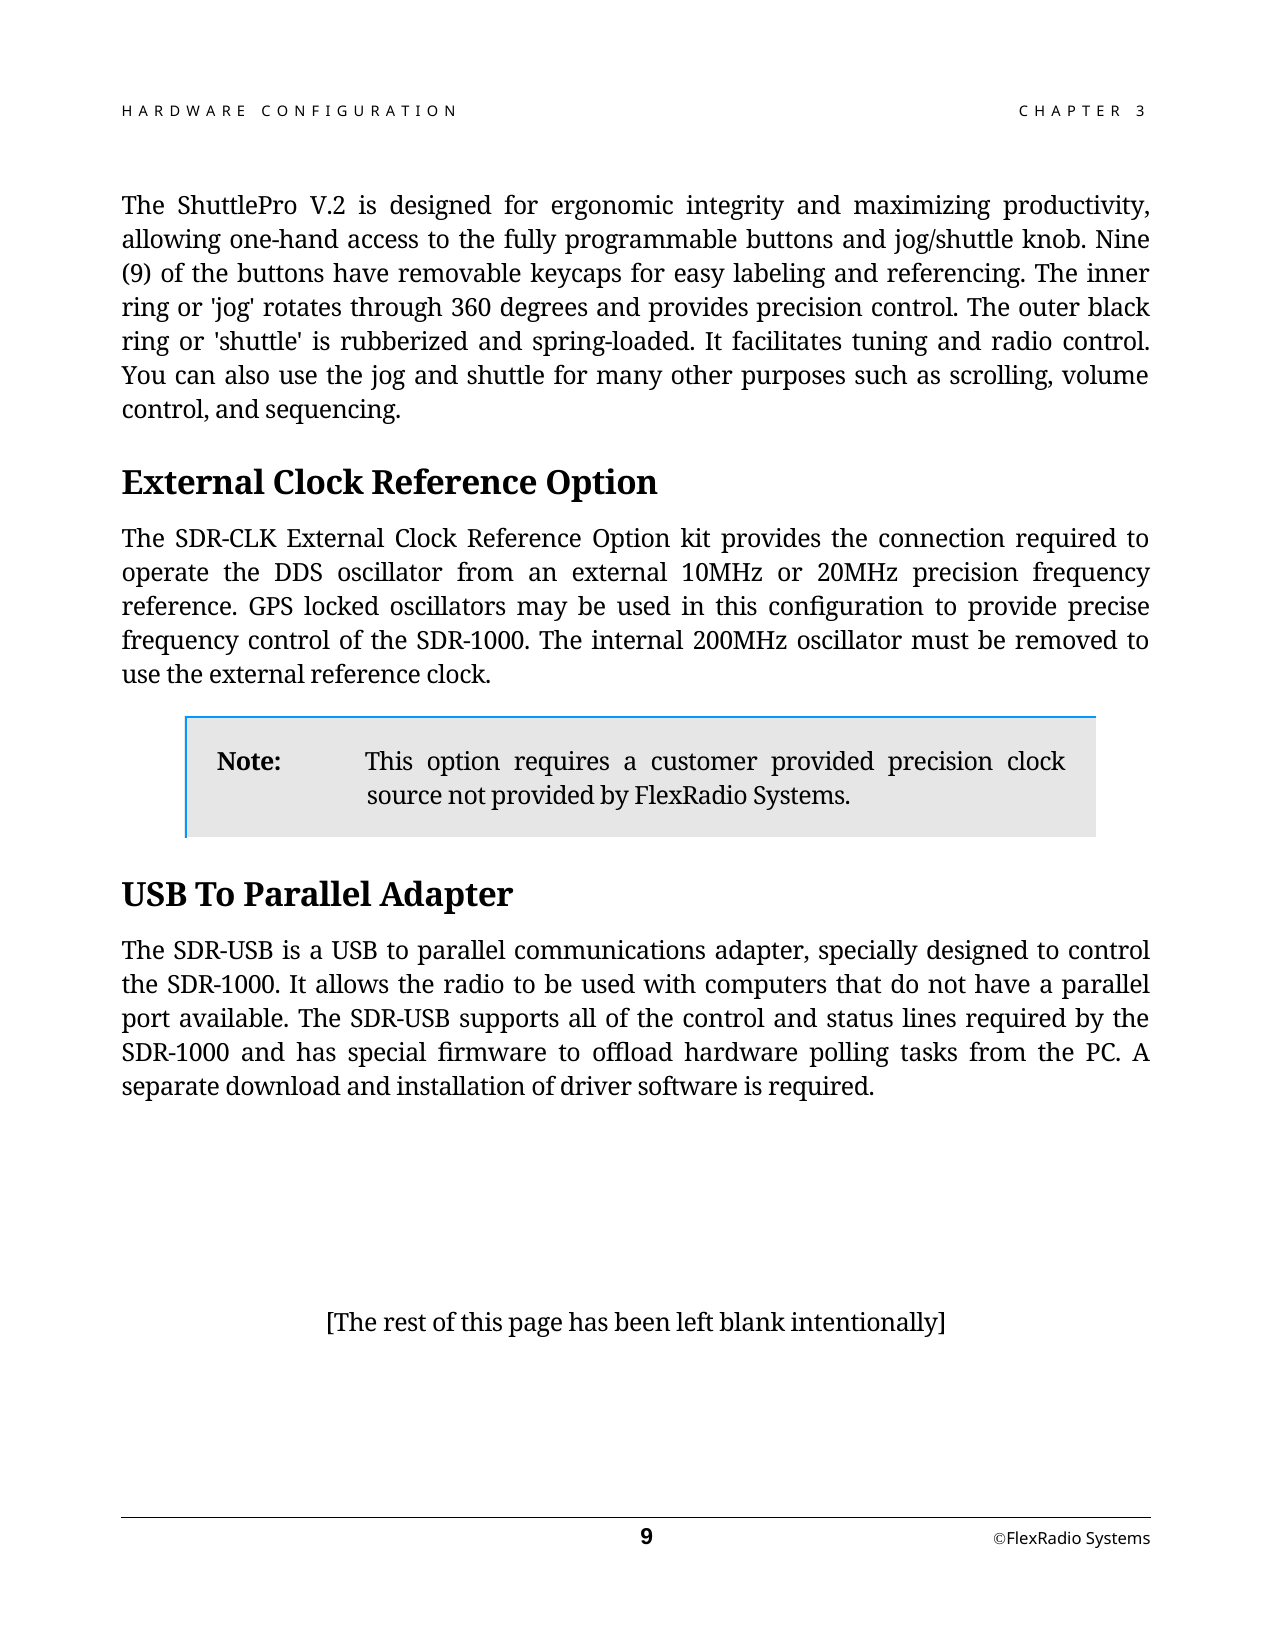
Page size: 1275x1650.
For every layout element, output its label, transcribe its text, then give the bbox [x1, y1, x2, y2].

subtitle External Clock Reference Option [121, 458, 1151, 504]
text Note: This option requires a customer provided precision clock source not provided by FlexRadio Systems. [187, 718, 1096, 837]
text [The rest of this page has been left blank intentionally] [121, 1305, 1151, 1339]
text The ShuttlePro V.2 is designed for ergonomic integrity and maximizing productivity, allowing one-hand access to the fully programmable buttons and jog/shuttle knob. Nine (9) of the buttons have removable keycaps for easy labeling and referencing. The inner ring or 'jog' rotates through 360 degrees and provides precision control. The outer black ring or 'shuttle' is rubberized and spring-loaded. It facilitates tuning and radio control. You can also use the jog and shuttle for many other purposes such as scrolling, volume control, and sequencing. [121, 187, 1151, 426]
text The SDR-USB is a USB to parallel communications adapter, specially designed to control the SDR-1000. It allows the radio to be used with computers that do not have a parallel port available. The SDR-USB supports all of the control and status lines required by the SDR-1000 and has special firmware to offload hardware polling tasks from the PC. A separate download and installation of driver software is required. [121, 932, 1151, 1103]
subtitle USB To Parallel Adapter [121, 870, 1151, 916]
text The SDR-CLK External Clock Reference Option kit provides the connection required to operate the DDS oscillator from an external 10MHz or 20MHz precision frequency reference. GPS locked oscillators may be used in this configuration to provide precise frequency control of the SDR-1000. The internal 200MHz oscillator must be removed to use the external reference clock. [121, 520, 1151, 691]
